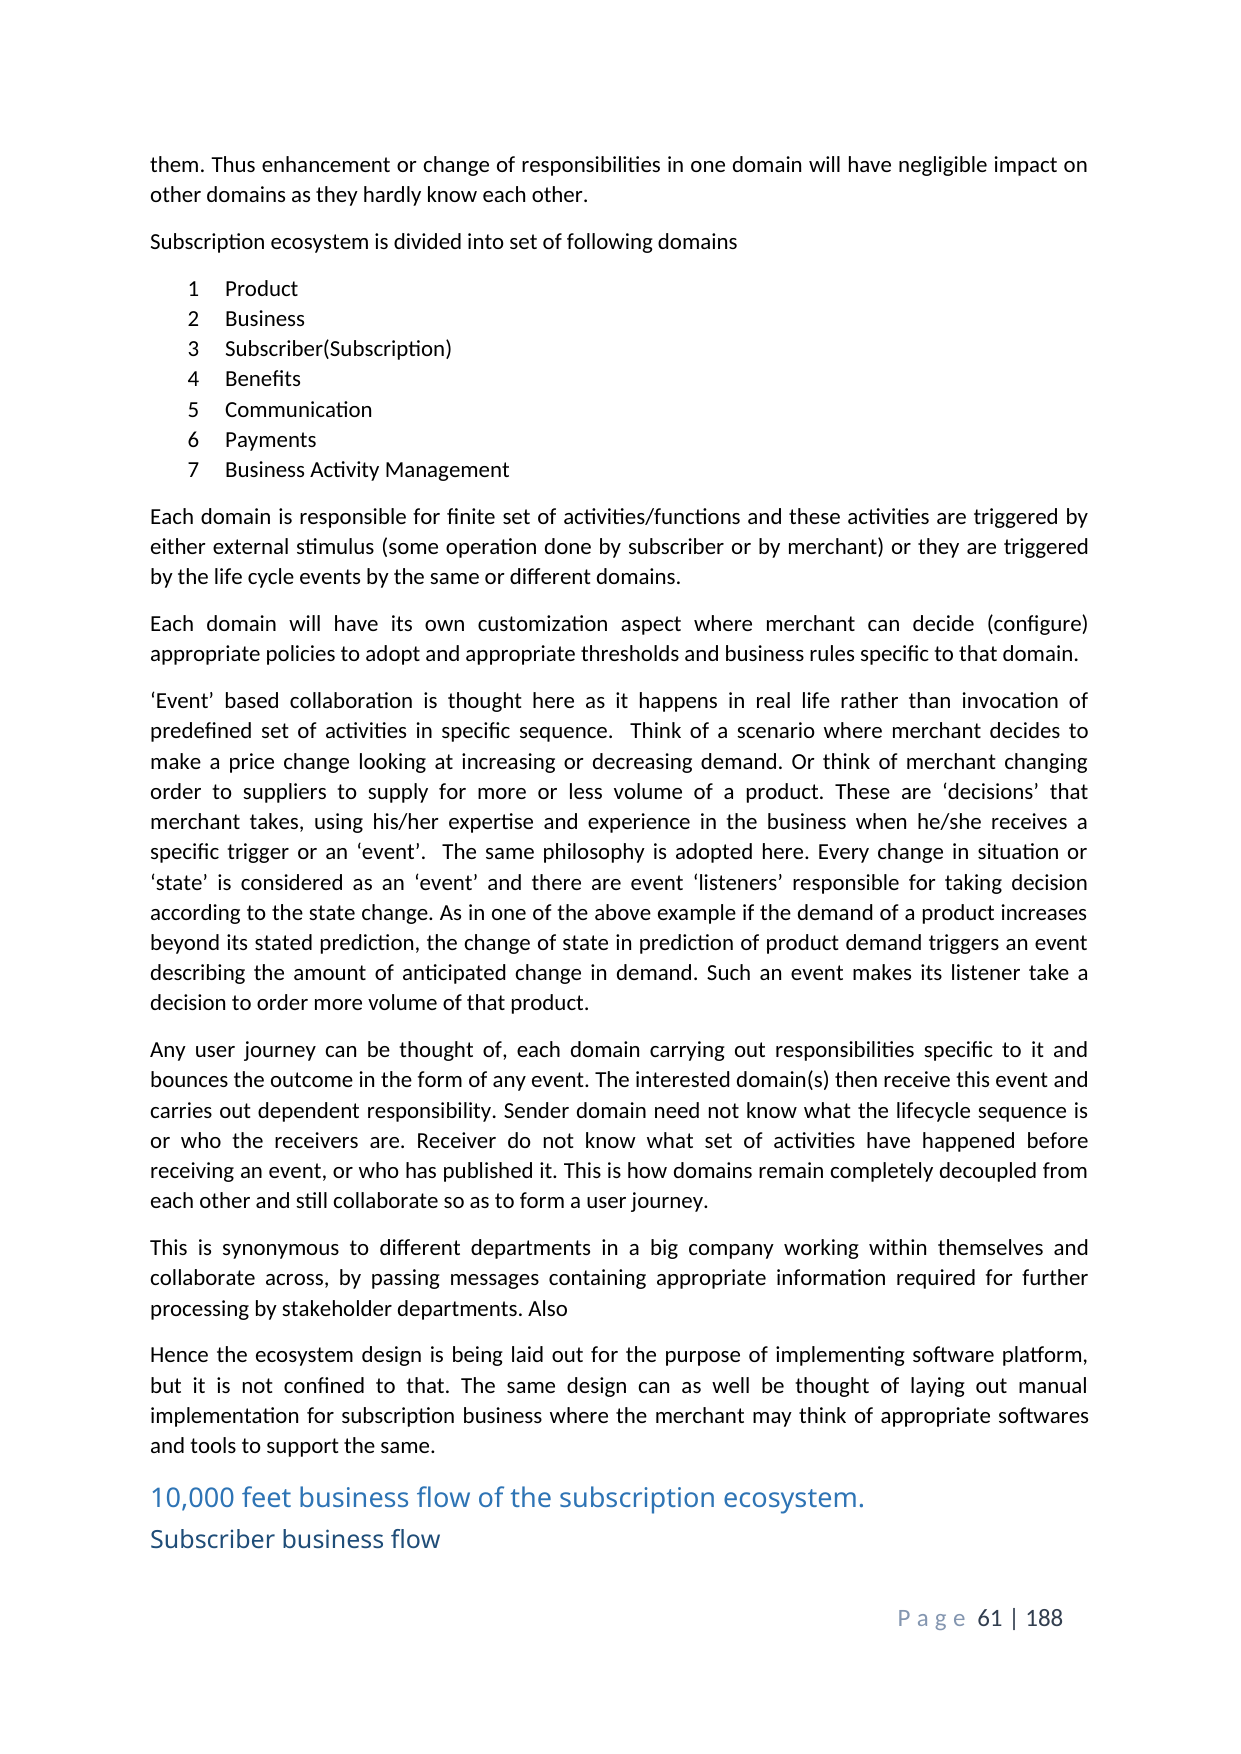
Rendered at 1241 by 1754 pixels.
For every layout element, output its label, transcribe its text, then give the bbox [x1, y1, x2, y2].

list Subscriber(Subscription) [187, 334, 1090, 362]
list Business [187, 304, 1090, 332]
text Hence the ecosystem design is being laid out for the purpose of implementing software platform, but it is not confined to that. The same design can as well be thought of laying out manual implementation for subscription business where the merchant may think of appropriate softwares and tools to support the same. [150, 1341, 1090, 1459]
subtitle Subscriber business flow [150, 1522, 1090, 1556]
list Product [187, 274, 1090, 302]
text Subscription ecosystem is divided into set of following domains [150, 227, 1090, 255]
text ‘Event’ based collaboration is thought here as it happens in real life rather than invocation of predefined set of activities in specific sequence. Think of a scenario where merchant decides to make a price change looking at increasing or decreasing demand. Or think of merchant changing order to suppliers to supply for more or less volume of a product. These are ‘decisions’ that merchant takes, using his/her expertise and experience in the business when he/she receives a specific trigger or an ‘event’. The same philosophy is adopted here. Every change in situation or ‘state’ is considered as an ‘event’ and there are event ‘listeners’ responsible for taking decision according to the state change. As in one of the above example if the demand of a product increases beyond its stated prediction, the change of state in prediction of product demand triggers an event describing the amount of anticipated change in demand. Such an event makes its listener take a decision to order more volume of that product. [150, 686, 1090, 1017]
list Benefits [187, 364, 1090, 393]
text Each domain will have its own customization aspect where merchant can decide (configure) appropriate policies to adopt and appropriate thresholds and business rules specific to that domain. [150, 609, 1090, 668]
list Payments [187, 425, 1090, 453]
list Business Activity Management [187, 455, 1090, 483]
text This is synonymous to different departments in a big company working within themselves and collaborate across, by passing messages containing appropriate information required for further processing by stakeholder departments. Also [150, 1233, 1090, 1322]
text Each domain is responsible for finite set of activities/functions and these activities are triggered by either external stimulus (some operation done by subscriber or by merchant) or they are triggered by the life cycle events by the same or different domains. [150, 502, 1090, 591]
subtitle 10,000 feet business flow of the subscription ecosystem. [150, 1478, 1090, 1515]
list Communication [187, 395, 1090, 423]
text them. Thus enhancement or change of responsibilities in one domain will have negligible impact on other domains as they hardly know each other. [150, 150, 1090, 208]
text Any user journey can be thought of, each domain carrying out responsibilities specific to it and bounces the outcome in the form of any event. The interested domain(s) then receive this event and carries out dependent responsibility. Sender domain need not know what the lifecycle sequence is or who the receivers are. Receiver do not know what set of activities have happened before receiving an event, or who has published it. This is how domains remain completely decoupled from each other and still collaborate so as to form a user journey. [150, 1035, 1090, 1214]
